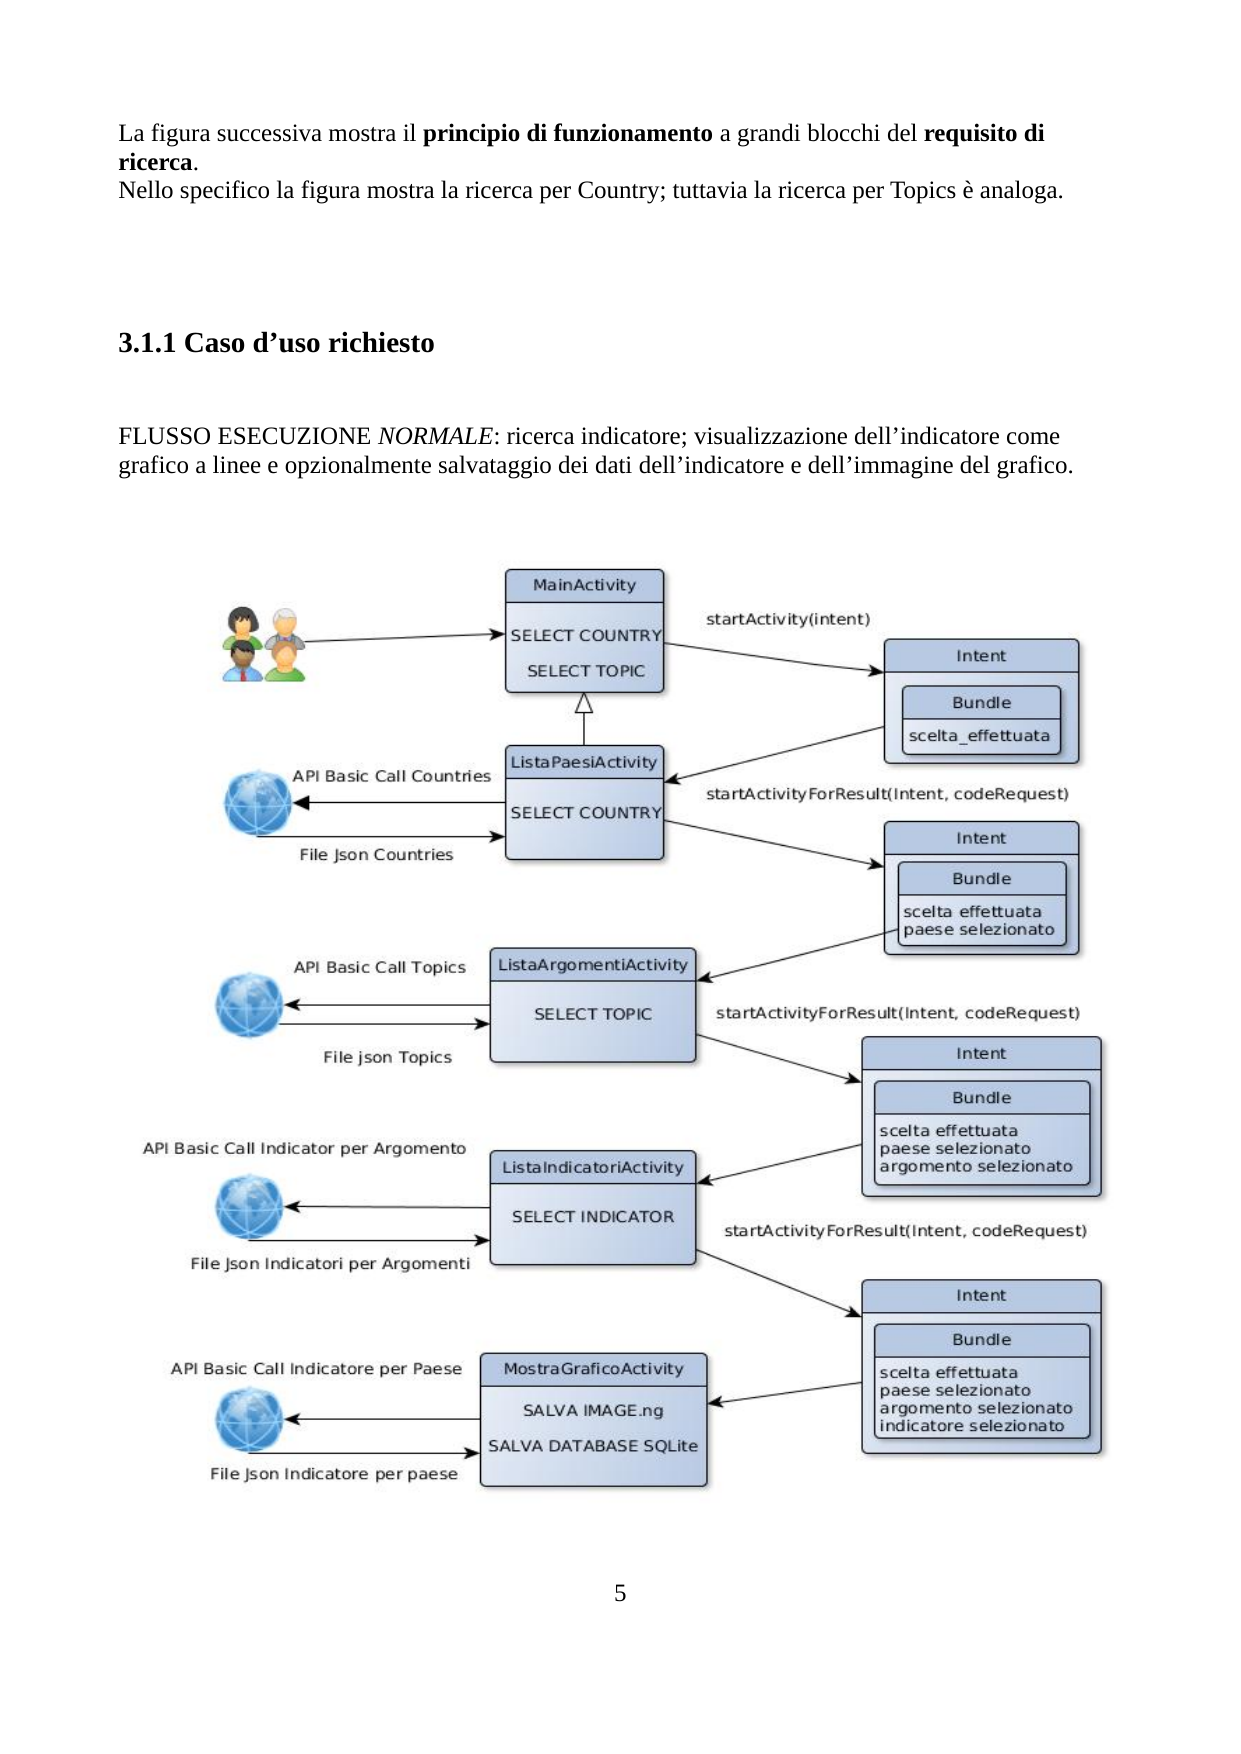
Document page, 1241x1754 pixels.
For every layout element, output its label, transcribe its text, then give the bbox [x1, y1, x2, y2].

text 3.1.1 Caso d’uso richiesto [118, 326, 1122, 359]
text FLUSSO ESECUZIONE NORMALE: ricerca indicatore; visualizzazione dell’indicatore come grafico a linee e opzionalmente salvataggio dei dati dell’indicatore e dell’immagine del grafico. [118, 421, 1122, 479]
text Nello specifico la figura mostra la ricerca per Country; tuttavia la ricerca per Topics è analoga. [118, 176, 1122, 204]
text La figura successiva mostra il principio di funzionamento a grandi blocchi del requisito di ricerca. [118, 118, 1122, 176]
picture [118, 551, 1123, 1506]
